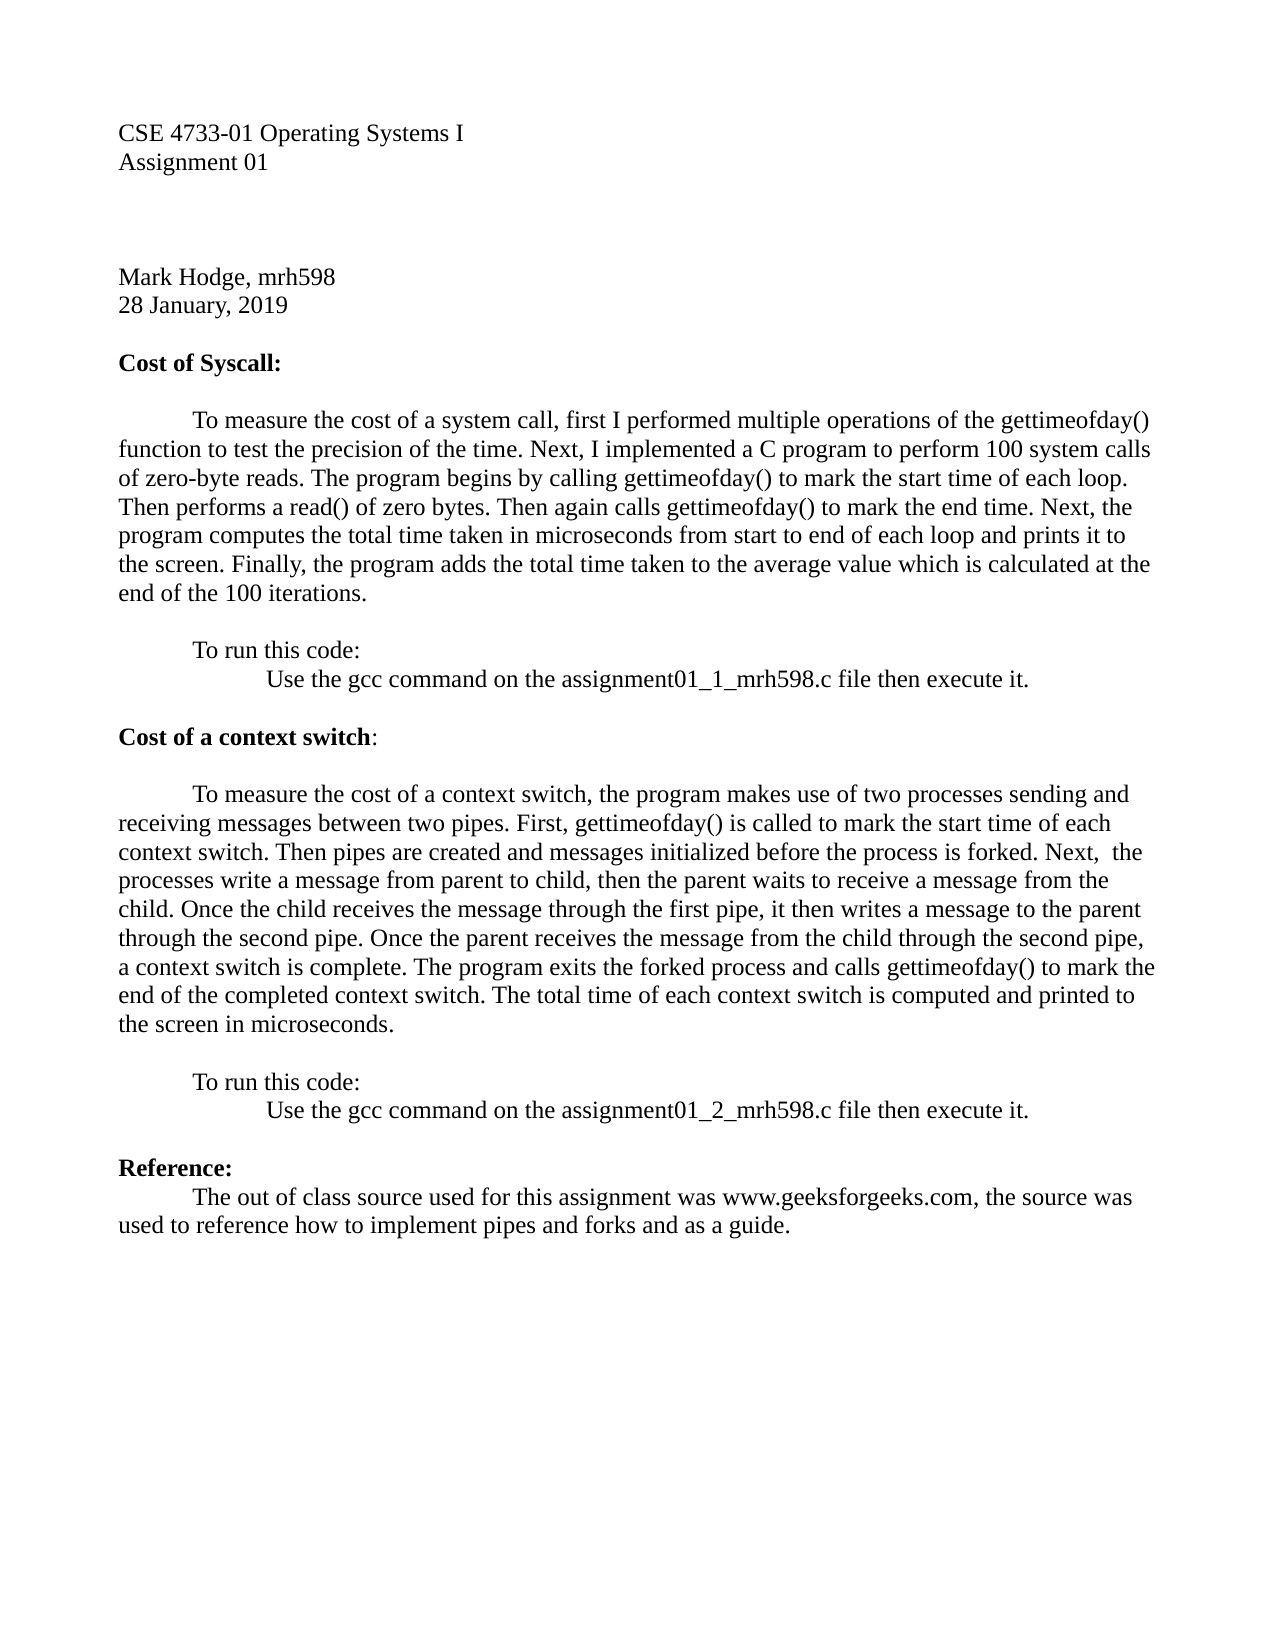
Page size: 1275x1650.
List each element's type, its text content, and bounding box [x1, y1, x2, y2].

text To run this code: [118, 1067, 1157, 1096]
text Cost of a context switch: [118, 722, 1157, 751]
text Reference: [118, 1153, 1157, 1182]
text Use the gcc command on the assignment01_2_mrh598.c file then execute it. [118, 1096, 1157, 1124]
text Use the gcc command on the assignment01_1_mrh598.c file then execute it. [118, 664, 1157, 693]
text 28 January, 2019 [118, 291, 1157, 319]
text The out of class source used for this assignment was www.geeksforgeeks.com, the source was used to reference how to implement pipes and forks and as a guide. [118, 1182, 1157, 1239]
text To run this code: [118, 636, 1157, 664]
text CSE 4733-01 Operating Systems I [118, 118, 1157, 147]
text Assignment 01 [118, 147, 1157, 176]
text Mark Hodge, mrh598 [118, 262, 1157, 291]
text To measure the cost of a system call, first I performed multiple operations of the gettimeofday() function to test the precision of the time. Next, I implemented a C program to perform 100 system calls of zero-byte reads. The program begins by calling gettimeofday() to mark the start time of each loop. Then performs a read() of zero bytes. Then again calls gettimeofday() to mark the end time. Next, the program computes the total time taken in microseconds from start to end of each loop and prints it to the screen. Finally, the program adds the total time taken to the average value which is calculated at the end of the 100 iterations. [118, 406, 1157, 607]
text Cost of Syscall: [118, 348, 1157, 377]
text To measure the cost of a context switch, the program makes use of two processes sending and receiving messages between two pipes. First, gettimeofday() is called to mark the start time of each context switch. Then pipes are created and messages initialized before the process is forked. Next, the processes write a message from parent to child, then the parent waits to receive a message from the child. Once the child receives the message through the first pipe, it then writes a message to the parent through the second pipe. Once the parent receives the message from the child through the second pipe, a context switch is complete. The program exits the forked process and calls gettimeofday() to mark the end of the completed context switch. The total time of each context switch is computed and printed to the screen in microseconds. [118, 779, 1157, 1038]
